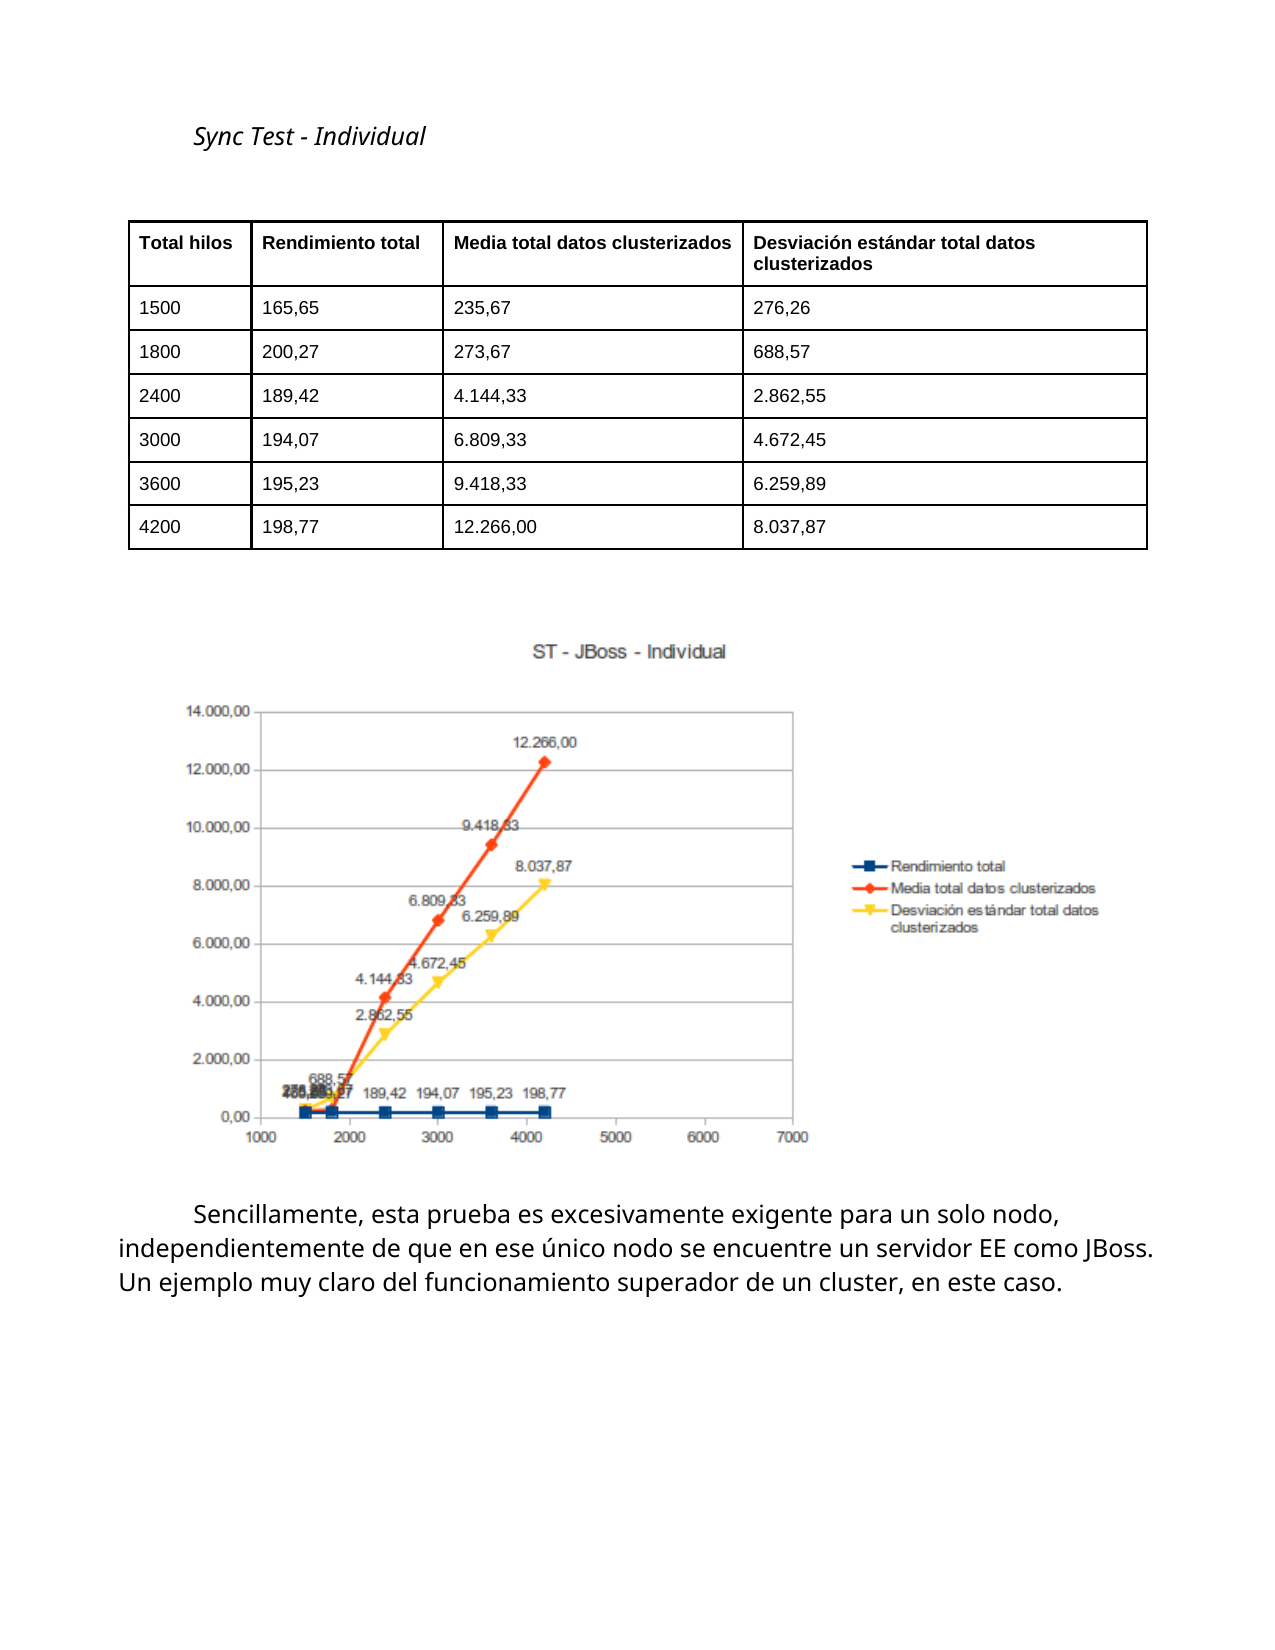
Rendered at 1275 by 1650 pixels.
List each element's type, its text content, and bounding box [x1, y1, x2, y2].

table_cell 235,67 [444, 287, 742, 329]
table_cell 8.037,87 [744, 506, 1146, 548]
table_header Desviación estándar total datos clusterizados [744, 223, 1146, 285]
table_cell 2400 [130, 375, 250, 417]
table_cell 6.259,89 [744, 463, 1146, 504]
text Sync Test - Individual [118, 118, 1157, 152]
table_cell 3600 [130, 463, 250, 504]
table_cell 4.144,33 [444, 375, 742, 417]
table_cell 276,26 [744, 287, 1146, 329]
table_cell 9.418,33 [444, 463, 742, 504]
table_cell 273,67 [444, 331, 742, 373]
text Sencillamente, esta prueba es excesivamente exigente para un solo nodo, independientemente de que en ese único nodo se encuentre un servidor EE como JBoss. Un ejemplo muy claro del funcionamiento superador de un cluster, en este caso. [118, 1196, 1157, 1298]
table_cell 4200 [130, 506, 250, 548]
table_cell 165,65 [253, 287, 442, 329]
table_cell 195,23 [253, 463, 442, 504]
table_cell 200,27 [253, 331, 442, 373]
table_cell 194,07 [253, 419, 442, 461]
table_header Rendimiento total [253, 223, 442, 285]
table_cell 12.266,00 [444, 506, 742, 548]
table_cell 4.672,45 [744, 419, 1146, 461]
table_cell 1800 [130, 331, 250, 373]
table_header Total hilos [130, 223, 250, 285]
table_cell 1500 [130, 287, 250, 329]
table_cell 3000 [130, 419, 250, 461]
table_header Media total datos clusterizados [444, 223, 742, 285]
table_cell 198,77 [253, 506, 442, 548]
table_cell 2.862,55 [744, 375, 1146, 417]
table_cell 6.809,33 [444, 419, 742, 461]
table_cell 189,42 [253, 375, 442, 417]
table_cell 688,57 [744, 331, 1146, 373]
picture [154, 618, 1121, 1163]
